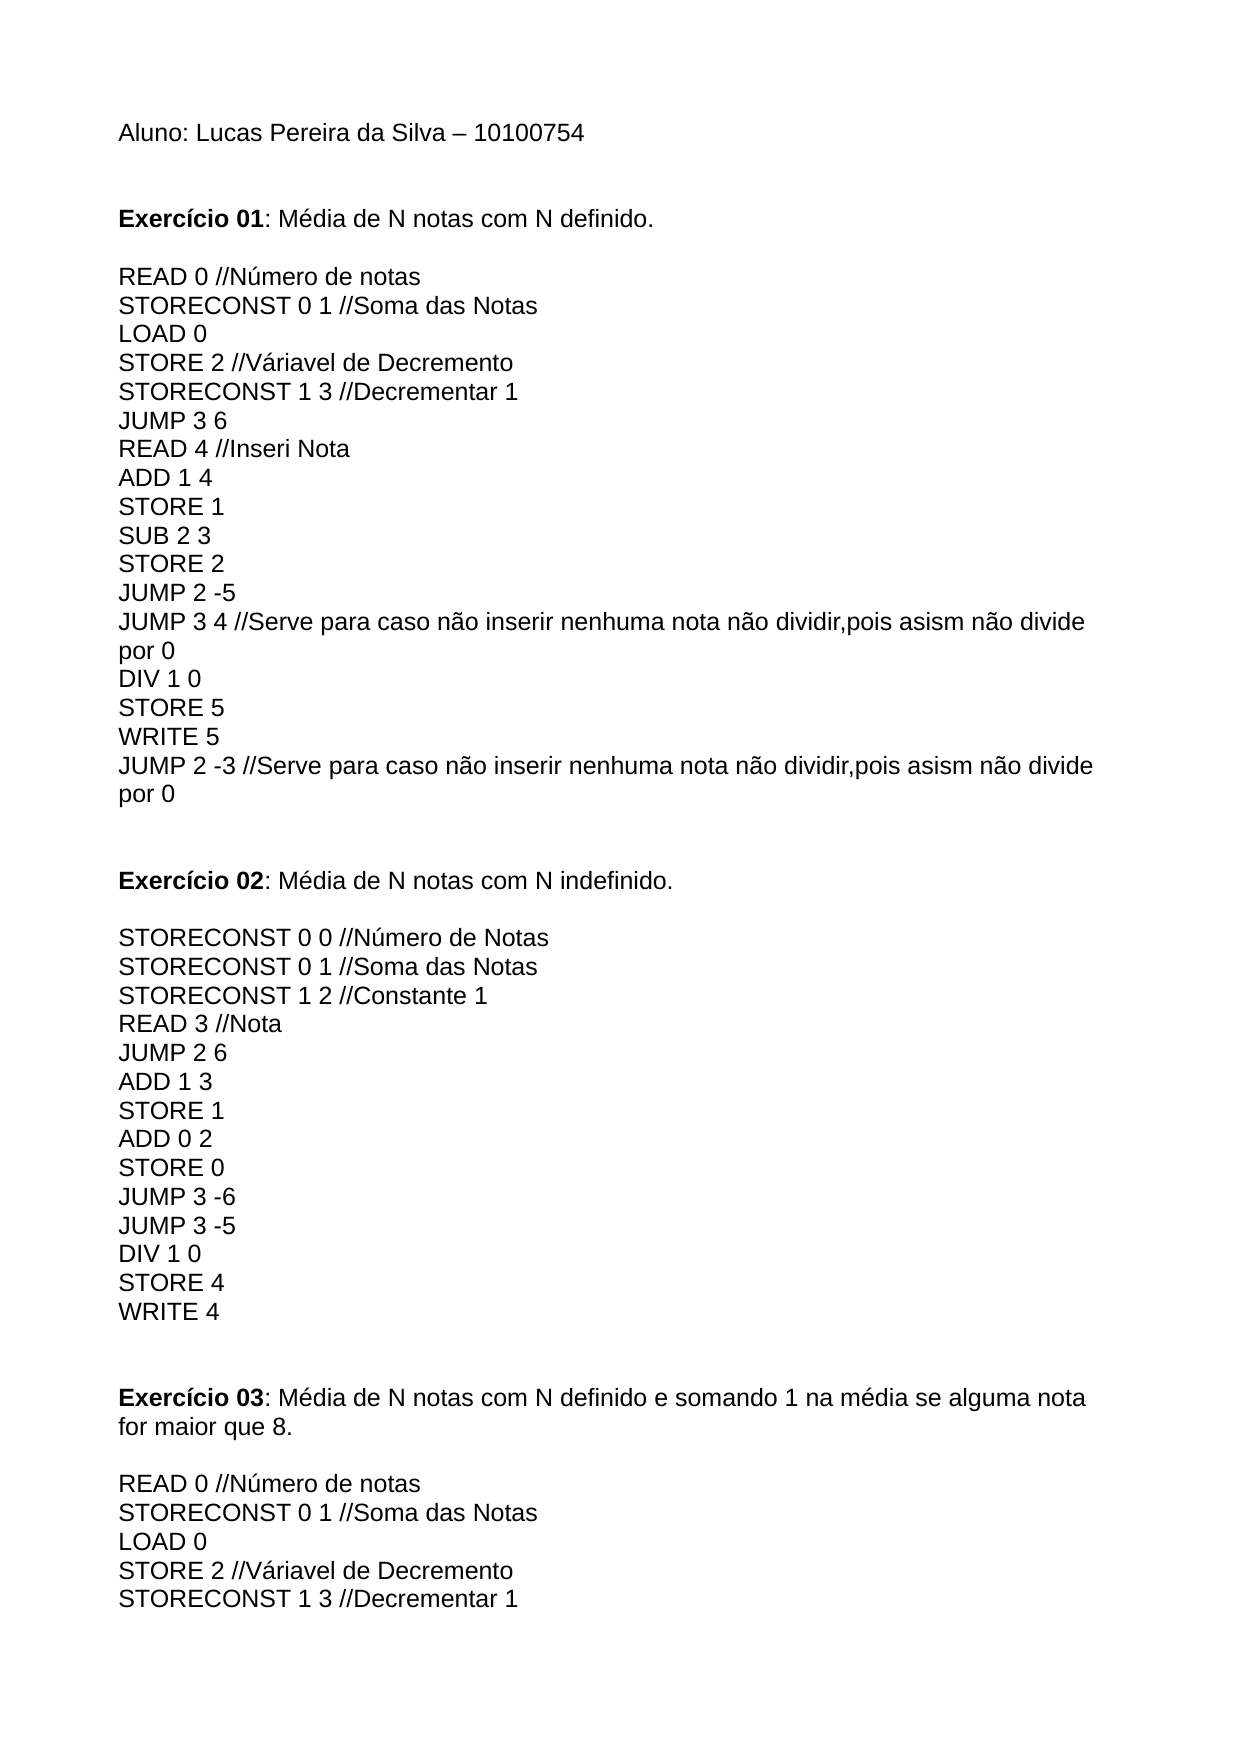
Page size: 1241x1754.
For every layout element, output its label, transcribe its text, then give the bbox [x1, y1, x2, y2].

text STORECONST 0 0 //Número de Notas [118, 923, 1122, 952]
text LOAD 0 [118, 1527, 1122, 1556]
text WRITE 4 [118, 1297, 1122, 1326]
text SUB 2 3 [118, 521, 1122, 549]
text JUMP 3 -5 [118, 1211, 1122, 1239]
text STORE 0 [118, 1153, 1122, 1182]
text STORECONST 0 1 //Soma das Notas [118, 1498, 1122, 1527]
text JUMP 3 4 //Serve para caso não inserir nenhuma nota não dividir,pois asism não divide por 0 [118, 607, 1122, 664]
text ADD 1 4 [118, 463, 1122, 492]
text Exercício 01: Média de N notas com N definido. [118, 204, 1122, 233]
text Aluno: Lucas Pereira da Silva – 10100754 [118, 118, 1122, 147]
text WRITE 5 [118, 722, 1122, 751]
text JUMP 3 6 [118, 406, 1122, 434]
text STORE 1 [118, 492, 1122, 521]
text JUMP 3 -6 [118, 1182, 1122, 1211]
text STORECONST 0 1 //Soma das Notas [118, 291, 1122, 319]
text ADD 1 3 [118, 1067, 1122, 1096]
text STORECONST 1 2 //Constante 1 [118, 981, 1122, 1009]
text JUMP 2 6 [118, 1038, 1122, 1067]
text READ 0 //Número de notas [118, 262, 1122, 291]
text READ 4 //Inseri Nota [118, 434, 1122, 463]
text STORE 5 [118, 693, 1122, 722]
text STORE 2 //Váriavel de Decremento [118, 348, 1122, 377]
text STORE 2 //Váriavel de Decremento [118, 1556, 1122, 1584]
text ADD 0 2 [118, 1124, 1122, 1153]
text JUMP 2 -3 //Serve para caso não inserir nenhuma nota não dividir,pois asism não divide por 0 [118, 751, 1122, 808]
text STORECONST 0 1 //Soma das Notas [118, 952, 1122, 981]
text READ 3 //Nota [118, 1009, 1122, 1038]
text STORECONST 1 3 //Decrementar 1 [118, 377, 1122, 406]
text Exercício 02: Média de N notas com N indefinido. [118, 866, 1122, 894]
text DIV 1 0 [118, 664, 1122, 693]
text LOAD 0 [118, 319, 1122, 348]
text DIV 1 0 [118, 1239, 1122, 1268]
text STORECONST 1 3 //Decrementar 1 [118, 1584, 1122, 1613]
text STORE 2 [118, 549, 1122, 578]
text STORE 1 [118, 1096, 1122, 1124]
text JUMP 2 -5 [118, 578, 1122, 607]
text READ 0 //Número de notas [118, 1469, 1122, 1498]
text STORE 4 [118, 1268, 1122, 1297]
text Exercício 03: Média de N notas com N definido e somando 1 na média se alguma nota for maior que 8. [118, 1383, 1122, 1441]
